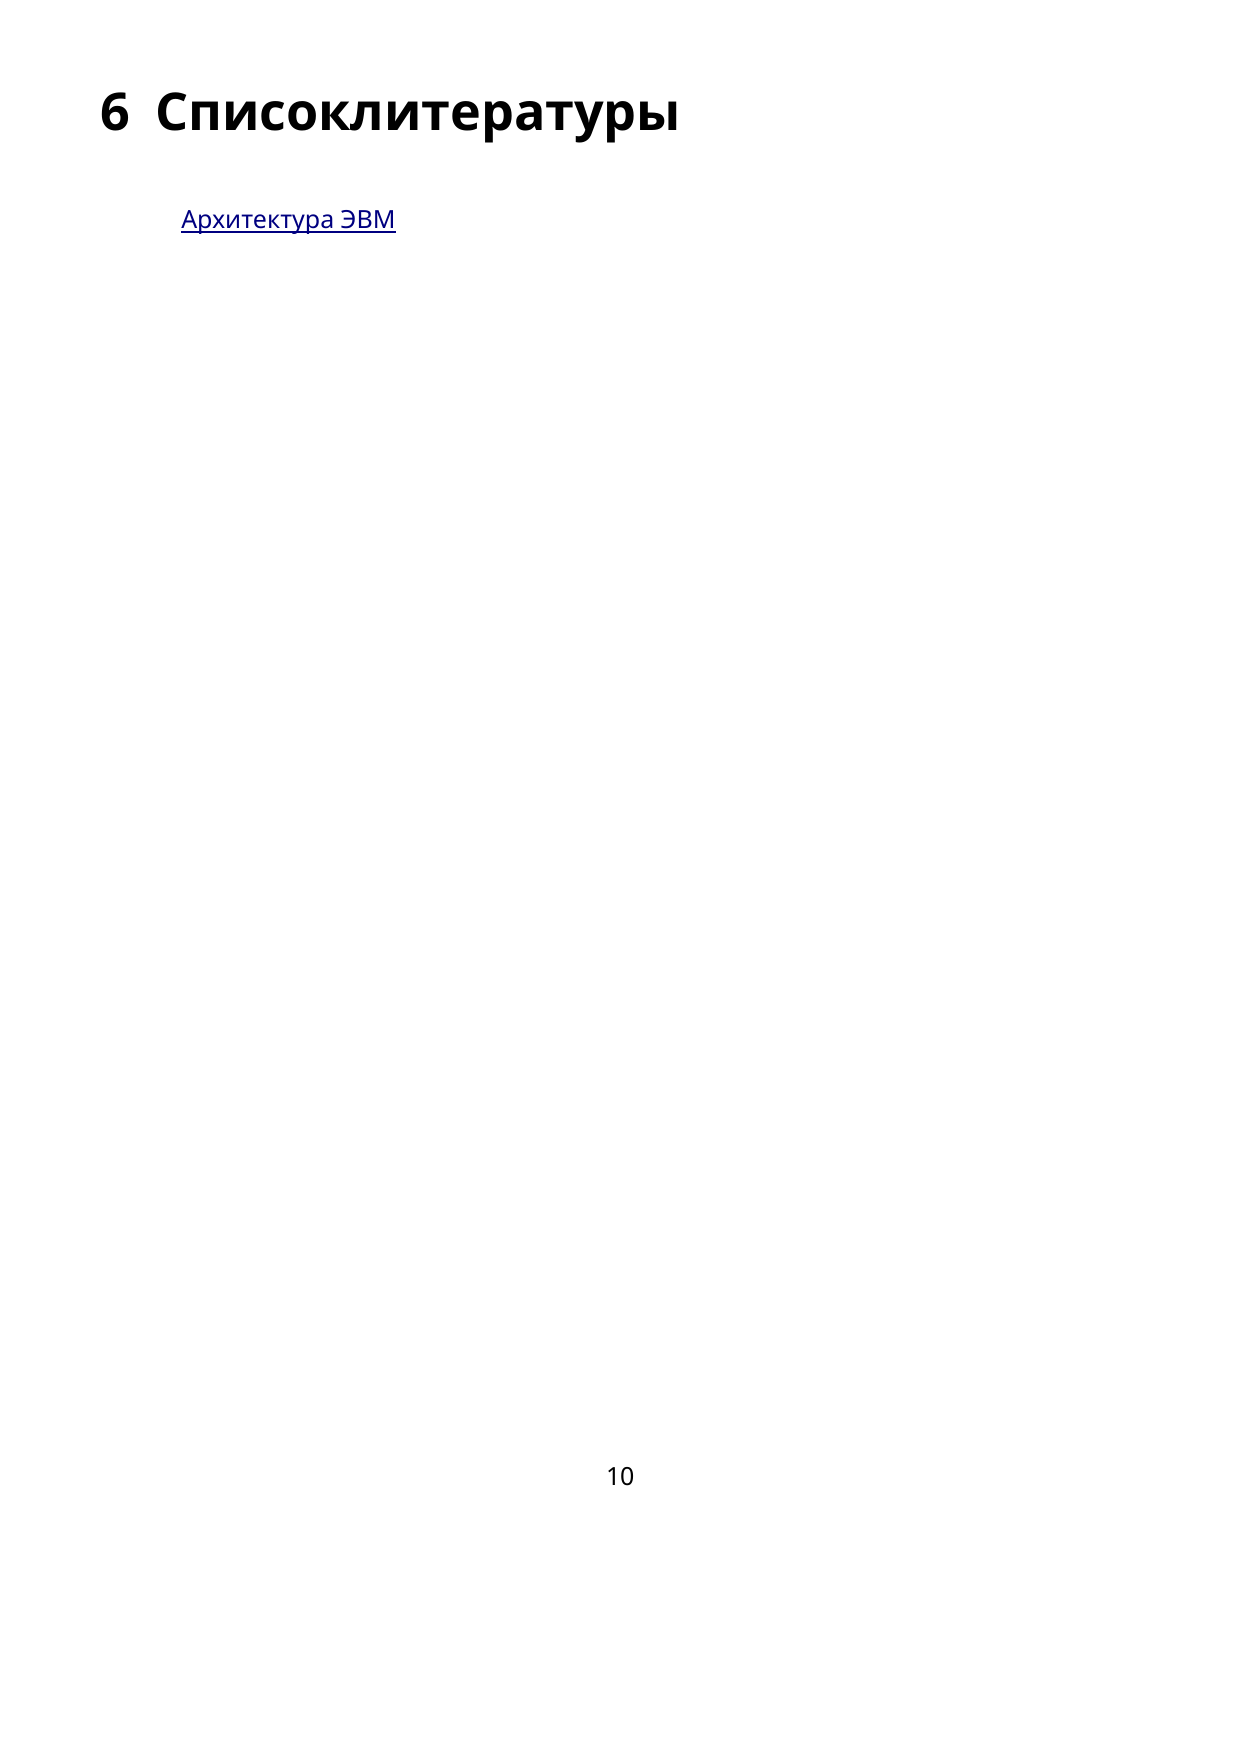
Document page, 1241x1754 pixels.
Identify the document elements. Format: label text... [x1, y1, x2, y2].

list Списоклитературы [100, 75, 1091, 146]
text Архитектура ЭВМ [181, 202, 1091, 236]
